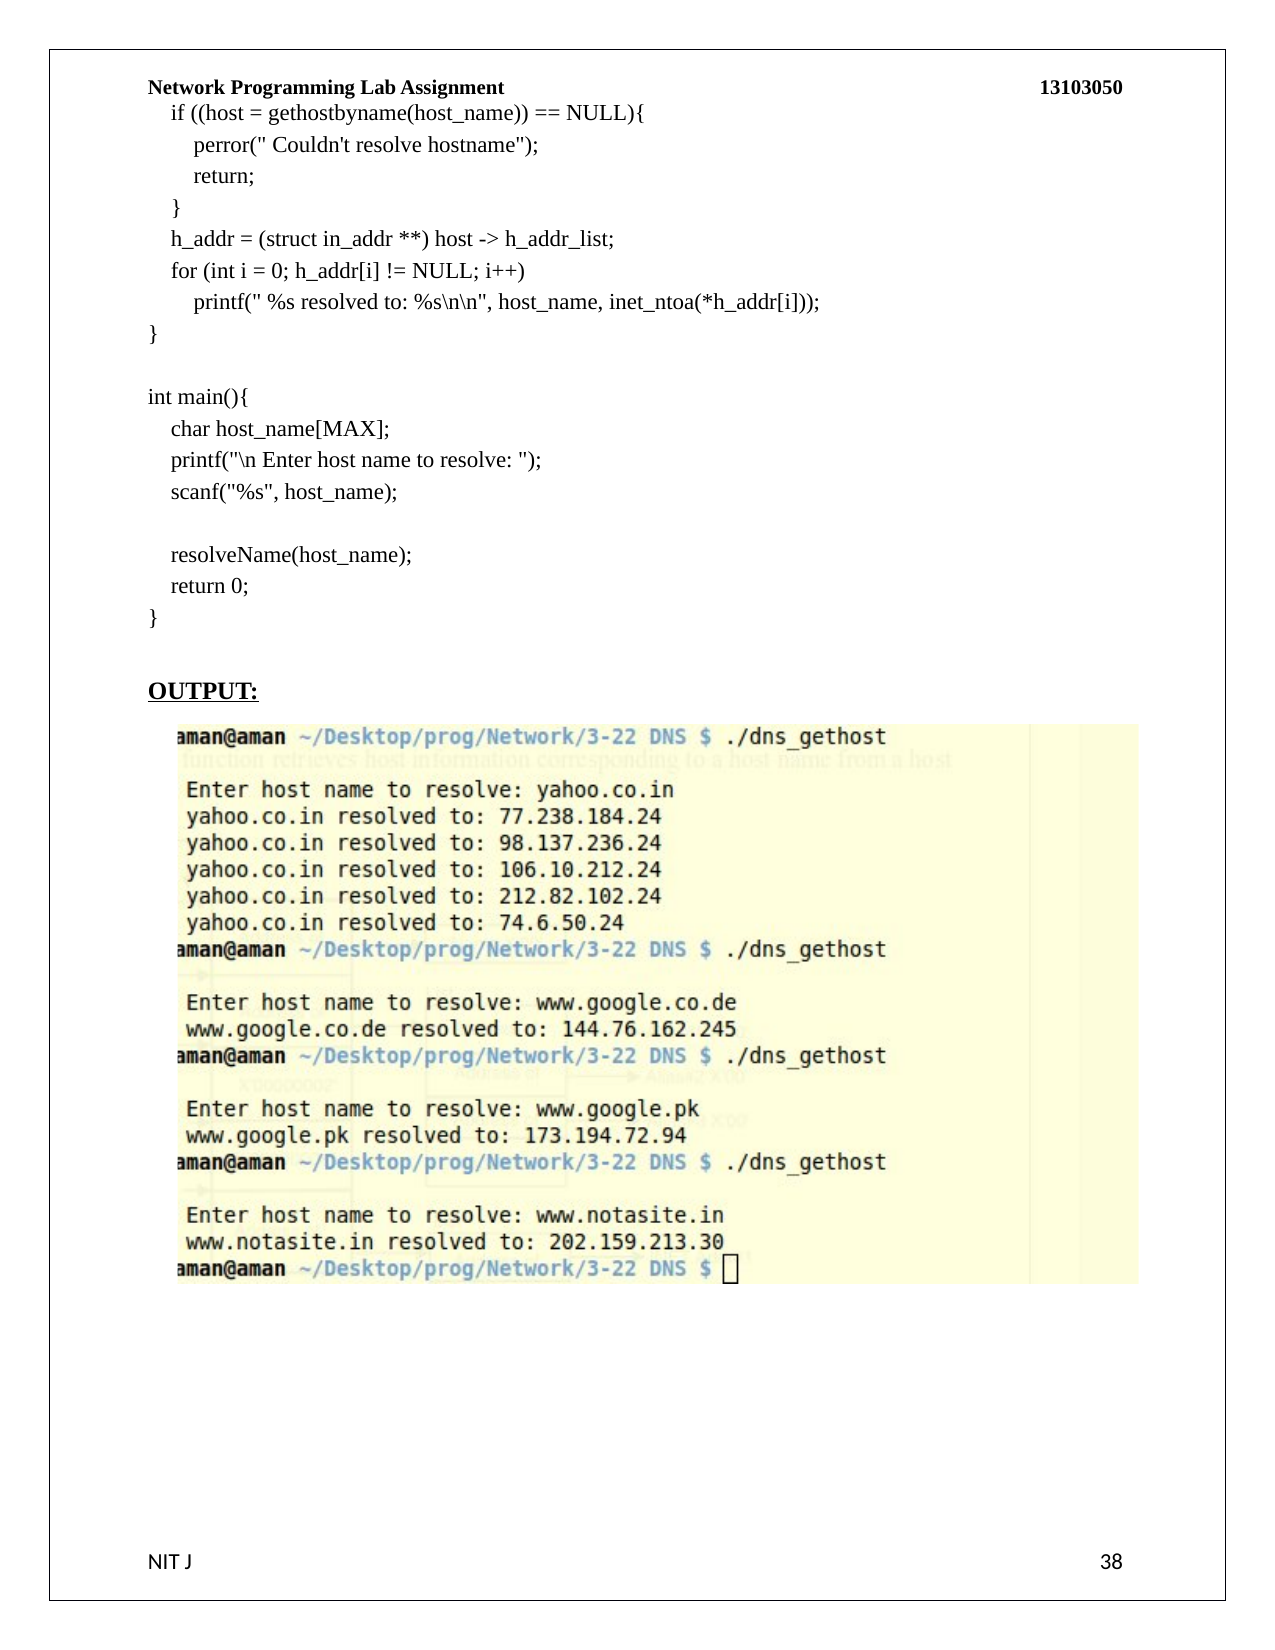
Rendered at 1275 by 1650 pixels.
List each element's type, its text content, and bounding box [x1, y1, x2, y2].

text int main(){ [148, 383, 1169, 409]
text printf(" %s resolved to: %s\n\n", host_name, inet_ntoa(*h_addr[i])); [148, 288, 1169, 315]
picture [177, 724, 1139, 1284]
text for (int i = 0; h_addr[i] != NULL; i++) [148, 257, 1169, 283]
text } [148, 604, 1169, 630]
text char host_name[MAX]; [148, 415, 1169, 441]
text } [148, 194, 1169, 220]
text } [148, 320, 1169, 346]
text if ((host = gethostbyname(host_name)) == NULL){ [148, 99, 1169, 125]
text scanf("%s", host_name); [148, 478, 1169, 504]
text resolveName(host_name); [148, 541, 1169, 567]
text return 0; [148, 572, 1169, 599]
text return; [148, 162, 1169, 188]
text printf("\n Enter host name to resolve: "); [148, 446, 1169, 473]
text h_addr = (struct in_addr **) host -> h_addr_list; [148, 225, 1169, 252]
text OUTPUT: [148, 676, 1169, 704]
text perror(" Couldn't resolve hostname"); [148, 131, 1169, 157]
